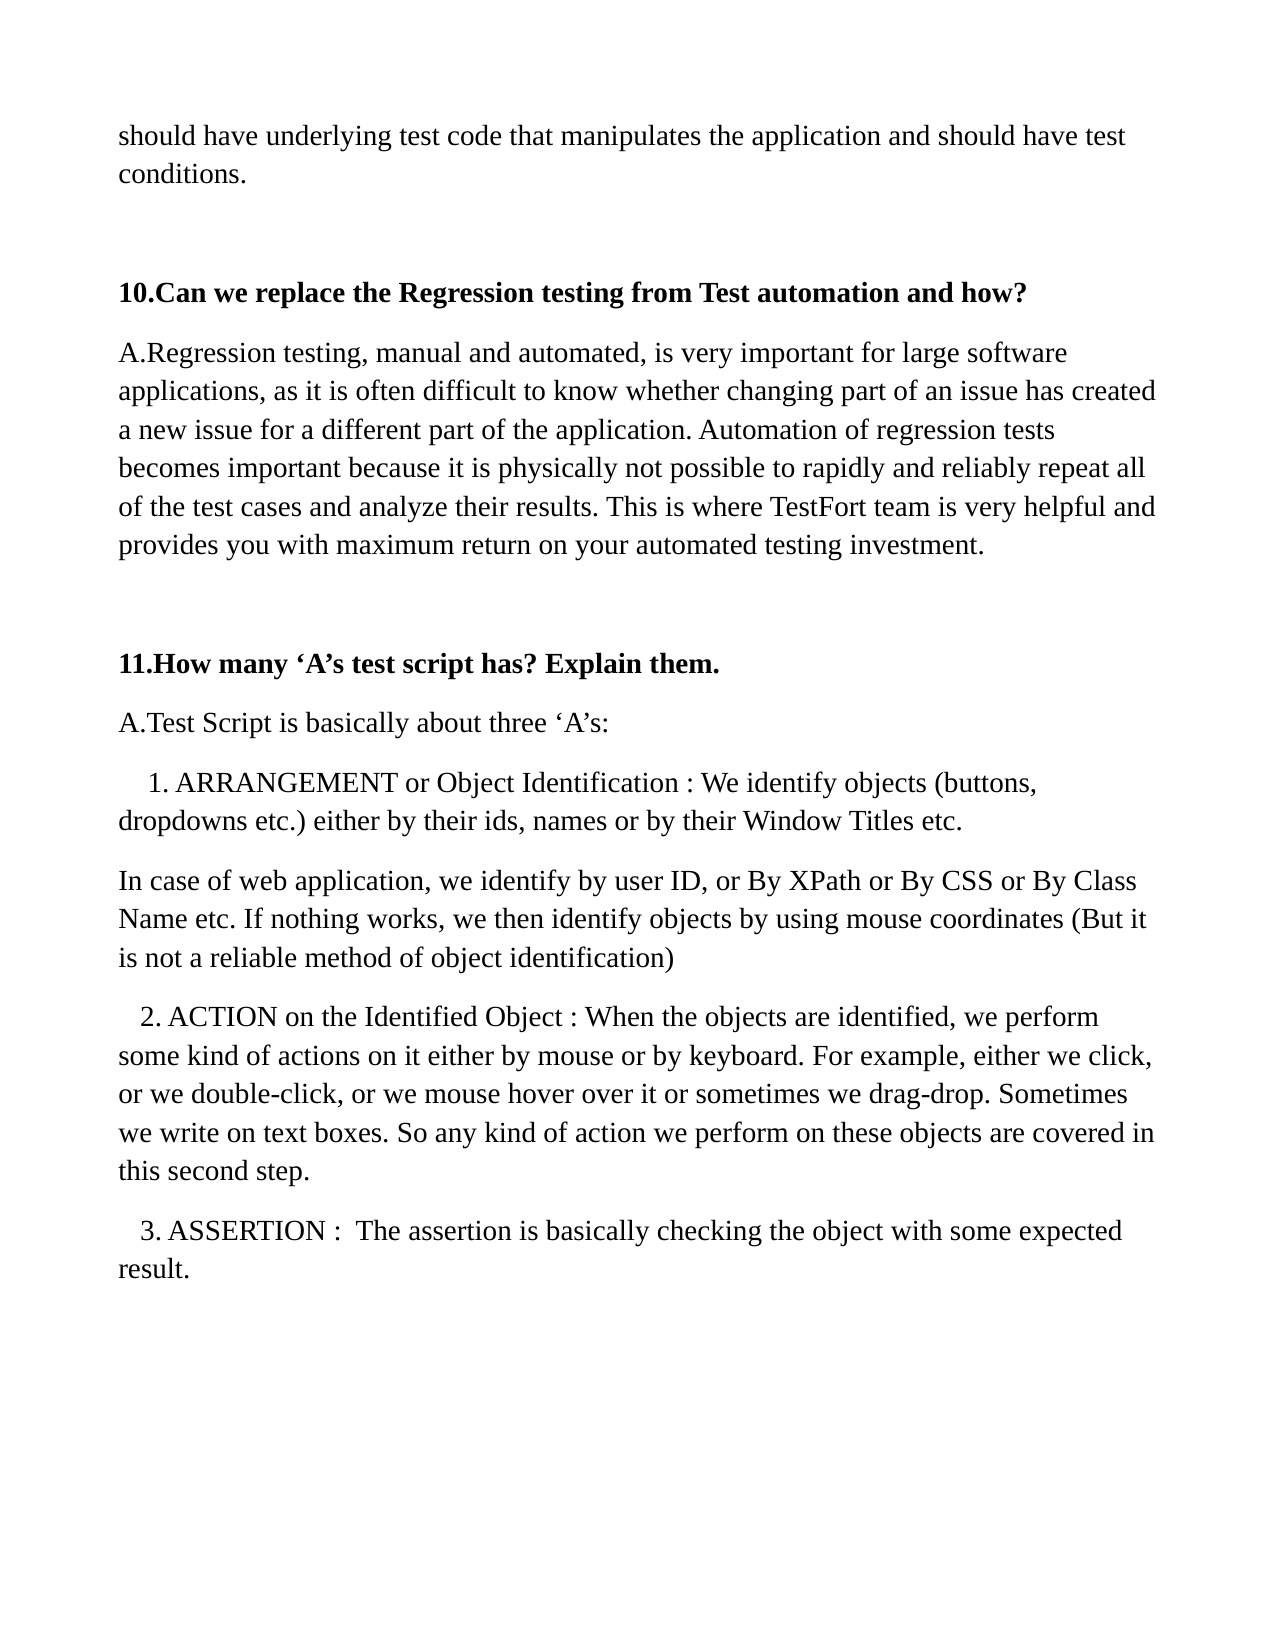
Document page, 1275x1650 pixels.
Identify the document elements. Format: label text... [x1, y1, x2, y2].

text A.Test Script is basically about three ‘A’s: [118, 706, 1157, 739]
text 3. ASSERTION : The assertion is basically checking the object with some expected result. [118, 1213, 1157, 1285]
text 10.Can we replace the Regression testing from Test automation and how? [118, 275, 1157, 309]
text should have underlying test code that manipulates the application and should have test conditions. [118, 118, 1157, 190]
text 11.How many ‘A’s test script has? Explain them. [118, 646, 1157, 680]
text 1. ARRANGEMENT or Object Identification : We identify objects (buttons, dropdowns etc.) either by their ids, names or by their Window Titles etc. [118, 765, 1157, 837]
text A.Regression testing, manual and automated, is very important for large software applications, as it is often difficult to know whether changing part of an issue has created a new issue for a different part of the application. Automation of regression tests becomes important because it is physically not possible to rapidly and reliably repeat all of the test cases and analyze their results. This is where TestFort team is very helpful and provides you with maximum return on your automated testing investment. [118, 335, 1157, 561]
text 2. ACTION on the Identified Object : When the objects are identified, we perform some kind of actions on it either by mouse or by keyboard. For example, either we click, or we double-click, or we mouse hover over it or sometimes we drag-drop. Sometimes we write on text boxes. So any kind of action we perform on these objects are covered in this second step. [118, 999, 1157, 1187]
text In case of web application, we identify by user ID, or By XPath or By CSS or By Class Name etc. If nothing works, we then identify objects by using mouse coordinates (But it is not a reliable method of object identification) [118, 863, 1157, 973]
